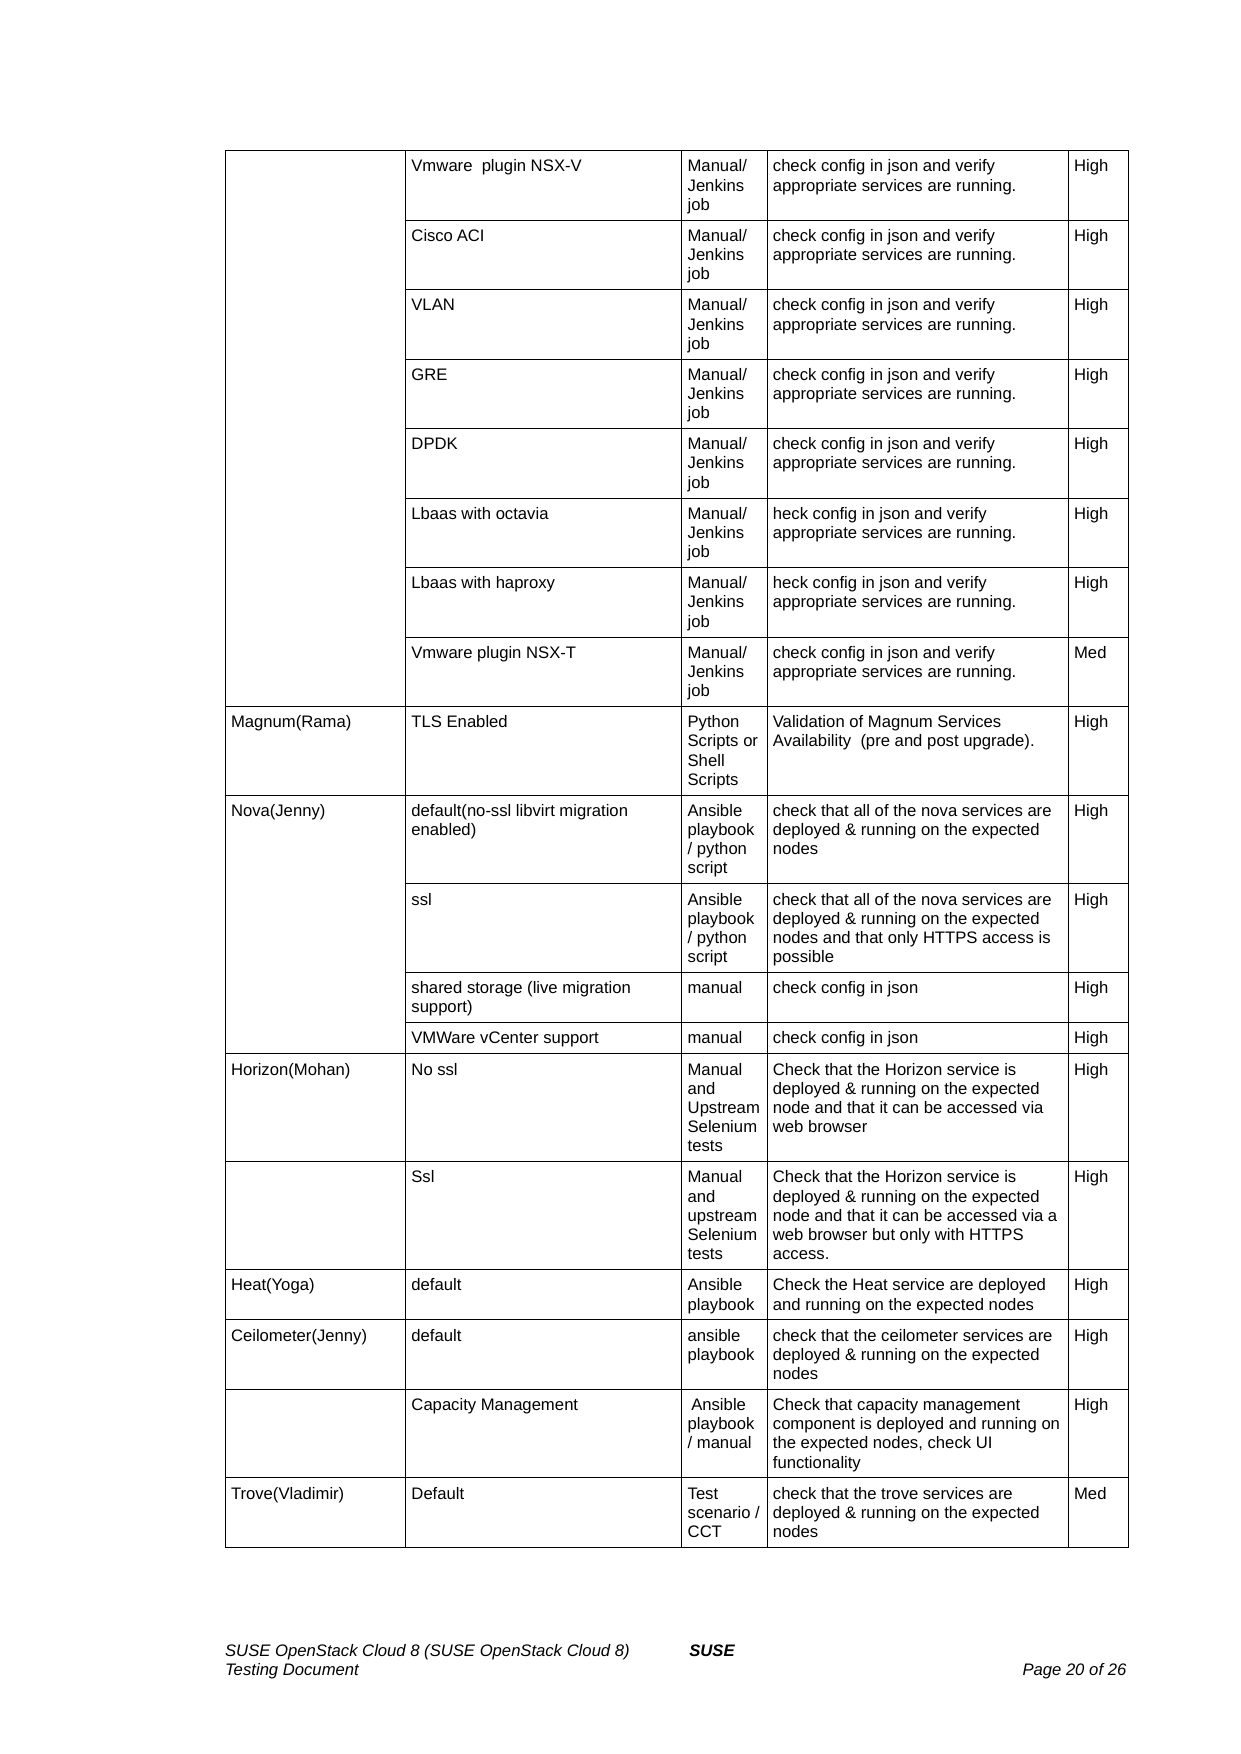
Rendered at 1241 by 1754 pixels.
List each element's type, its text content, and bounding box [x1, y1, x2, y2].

table_cell [226, 1162, 405, 1269]
table_cell Horizon(Mohan) [226, 1054, 405, 1161]
table_cell Capacity Management [406, 1390, 681, 1477]
table_cell shared storage (live migration support) [406, 973, 681, 1022]
table_cell High [1069, 1054, 1128, 1161]
table_cell High [1069, 1320, 1128, 1389]
table_cell Manual/ Jenkins job [682, 429, 767, 497]
table_cell [226, 151, 405, 706]
table_cell check that the trove services are deployed & running on the expected nodes [768, 1478, 1068, 1547]
table_cell check config in json and verify appropriate services are running. [768, 429, 1068, 497]
table_cell High [1069, 973, 1128, 1022]
table_cell High [1069, 429, 1128, 497]
table_cell check config in json and verify appropriate services are running. [768, 638, 1068, 706]
table_cell Check the Heat service are deployed and running on the expected nodes [768, 1270, 1068, 1319]
table_cell manual [682, 1023, 767, 1053]
table_cell Manual/ Jenkins job [682, 360, 767, 428]
table_cell heck config in json and verify appropriate services are running. [768, 568, 1068, 636]
table_cell High [1069, 151, 1128, 219]
table_cell High [1069, 1390, 1128, 1477]
table_cell Check that the Horizon service is deployed & running on the expected node and that it can be accessed via a web browser but only with HTTPS access. [768, 1162, 1068, 1269]
table_cell High [1069, 221, 1128, 289]
table_cell check that all of the nova services are deployed & running on the expected nodes and that only HTTPS access is possible [768, 884, 1068, 972]
table_cell Manual/ Jenkins job [682, 499, 767, 567]
table_cell Vmware plugin NSX-V [406, 151, 681, 219]
table_cell check that the ceilometer services are deployed & running on the expected nodes [768, 1320, 1068, 1389]
table_cell Manual/ Jenkins job [682, 221, 767, 289]
table_cell default [406, 1320, 681, 1389]
table_cell Manual/ Jenkins job [682, 568, 767, 636]
table_cell Med [1069, 638, 1128, 706]
table_cell Vmware plugin NSX-T [406, 638, 681, 706]
table_cell High [1069, 884, 1128, 972]
table_cell High [1069, 568, 1128, 636]
table_cell Ssl [406, 1162, 681, 1269]
table_cell High [1069, 707, 1128, 794]
table_cell Ansible playbook [682, 1270, 767, 1319]
table_cell VMWare vCenter support [406, 1023, 681, 1053]
table_cell Validation of Magnum Services Availability (pre and post upgrade). [768, 707, 1068, 794]
table_cell Manual and upstream Selenium tests [682, 1162, 767, 1269]
table_cell Heat(Yoga) [226, 1270, 405, 1319]
table_cell [226, 1390, 405, 1477]
table_cell Manual and Upstream Selenium tests [682, 1054, 767, 1161]
table_cell Ansible playbook / manual [682, 1390, 767, 1477]
table_cell DPDK [406, 429, 681, 497]
table_cell check config in json and verify appropriate services are running. [768, 360, 1068, 428]
table_cell manual [682, 973, 767, 1022]
table_cell ansible playbook [682, 1320, 767, 1389]
table_cell Check that the Horizon service is deployed & running on the expected node and that it can be accessed via web browser [768, 1054, 1068, 1161]
table_cell Manual/ Jenkins job [682, 290, 767, 358]
table_cell High [1069, 360, 1128, 428]
table_cell TLS Enabled [406, 707, 681, 794]
table_cell No ssl [406, 1054, 681, 1161]
table_cell Manual/ Jenkins job [682, 151, 767, 219]
table_cell Med [1069, 1478, 1128, 1547]
table_cell Nova(Jenny) [226, 796, 405, 1053]
table_cell GRE [406, 360, 681, 428]
table_cell High [1069, 1023, 1128, 1053]
table_cell ssl [406, 884, 681, 972]
table_cell Check that capacity management component is deployed and running on the expected nodes, check UI functionality [768, 1390, 1068, 1477]
table_cell Magnum(Rama) [226, 707, 405, 794]
table_cell Trove(Vladimir) [226, 1478, 405, 1547]
table_cell heck config in json and verify appropriate services are running. [768, 499, 1068, 567]
table_cell Lbaas with octavia [406, 499, 681, 567]
table_cell default(no-ssl libvirt migration enabled) [406, 796, 681, 883]
table_cell Manual/ Jenkins job [682, 638, 767, 706]
table_cell Test scenario / CCT [682, 1478, 767, 1547]
table_cell High [1069, 499, 1128, 567]
table_cell default [406, 1270, 681, 1319]
table_cell check config in json [768, 973, 1068, 1022]
table_cell High [1069, 1270, 1128, 1319]
table_cell check config in json and verify appropriate services are running. [768, 290, 1068, 358]
table_cell check config in json and verify appropriate services are running. [768, 151, 1068, 219]
table_cell High [1069, 1162, 1128, 1269]
table_cell High [1069, 290, 1128, 358]
table_cell check config in json [768, 1023, 1068, 1053]
table_cell VLAN [406, 290, 681, 358]
table_cell Python Scripts or Shell Scripts [682, 707, 767, 794]
table_cell Cisco ACI [406, 221, 681, 289]
table_cell check config in json and verify appropriate services are running. [768, 221, 1068, 289]
table_cell Ceilometer(Jenny) [226, 1320, 405, 1389]
table_cell Ansible playbook / python script [682, 796, 767, 883]
table_cell check that all of the nova services are deployed & running on the expected nodes [768, 796, 1068, 883]
table_cell High [1069, 796, 1128, 883]
table_cell Default [406, 1478, 681, 1547]
table_cell Ansible playbook / python script [682, 884, 767, 972]
table_cell Lbaas with haproxy [406, 568, 681, 636]
